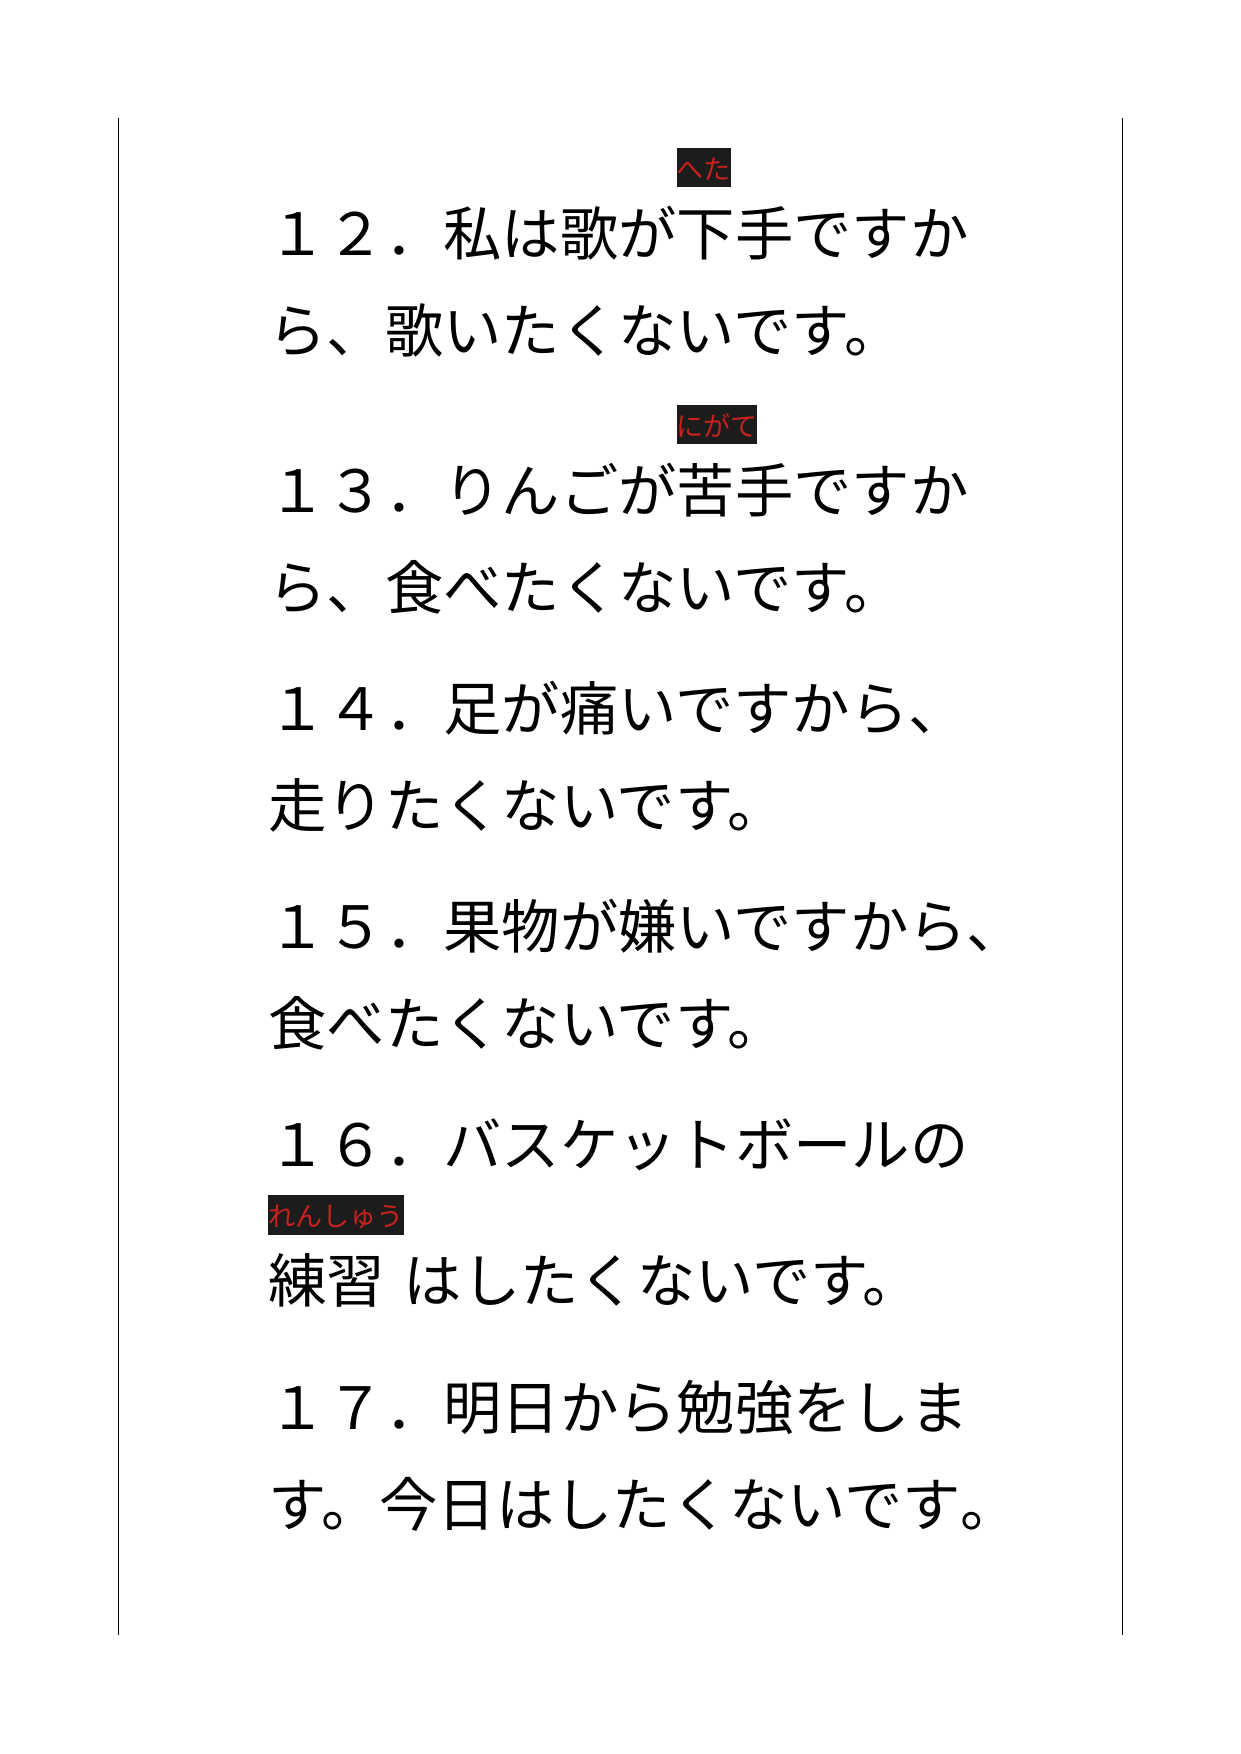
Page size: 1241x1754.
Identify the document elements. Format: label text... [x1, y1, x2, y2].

text １４．足が痛いですから、走りたくないです。 [268, 662, 972, 844]
text １３．りんごが苦手にがてですから、食べたくないです。 [268, 405, 972, 626]
text １５．果物が嫌いですから、食べたくないです。 [268, 880, 972, 1062]
text １２．私は歌が下手へたですから、歌いたくないです。 [268, 148, 972, 369]
text １７．明日から勉強をします。今日はしたくないです。 [268, 1361, 972, 1543]
text １６．バスケットボールの練習れんしゅうはしたくないです。 [268, 1098, 972, 1319]
